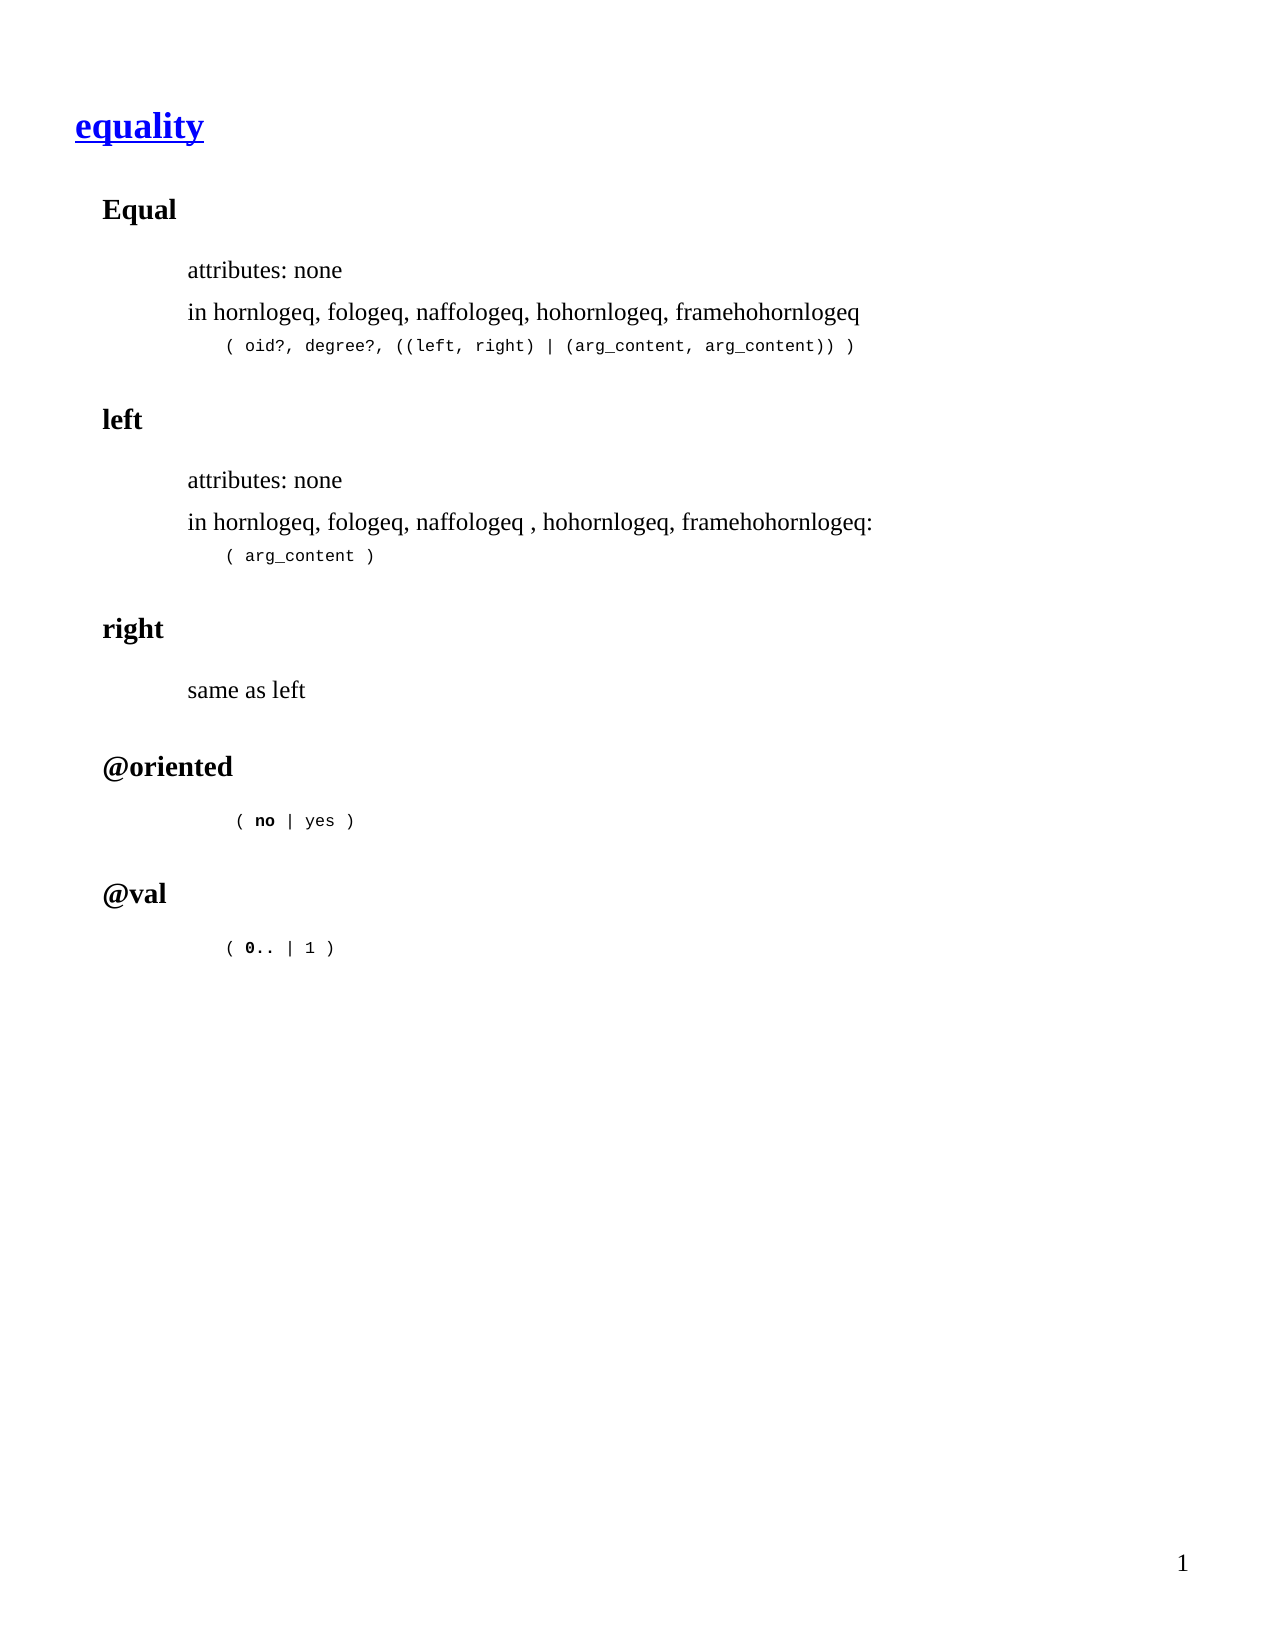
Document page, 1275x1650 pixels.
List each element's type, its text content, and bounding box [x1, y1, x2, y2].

text same as left [187, 675, 1200, 704]
subtitle left [102, 402, 1200, 435]
text attributes: none [187, 465, 1200, 494]
text ( no | yes ) [225, 812, 1200, 831]
text ( 0.. | 1 ) [225, 940, 1200, 959]
text in hornlogeq, fologeq, naffologeq, hohornlogeq, framehohornlogeq [187, 297, 1200, 325]
subtitle equality [75, 104, 1200, 147]
text ( oid?, degree?, ((left, right) | (arg_content, arg_content)) ) [225, 338, 1200, 357]
subtitle Equal [102, 192, 1200, 225]
subtitle @val [102, 876, 1200, 910]
text ( arg_content ) [225, 548, 1200, 567]
subtitle @oriented [102, 749, 1200, 782]
subtitle right [102, 612, 1200, 645]
text attributes: none [187, 255, 1200, 284]
text in hornlogeq, fologeq, naffologeq , hohornlogeq, framehohornlogeq: [187, 507, 1200, 535]
